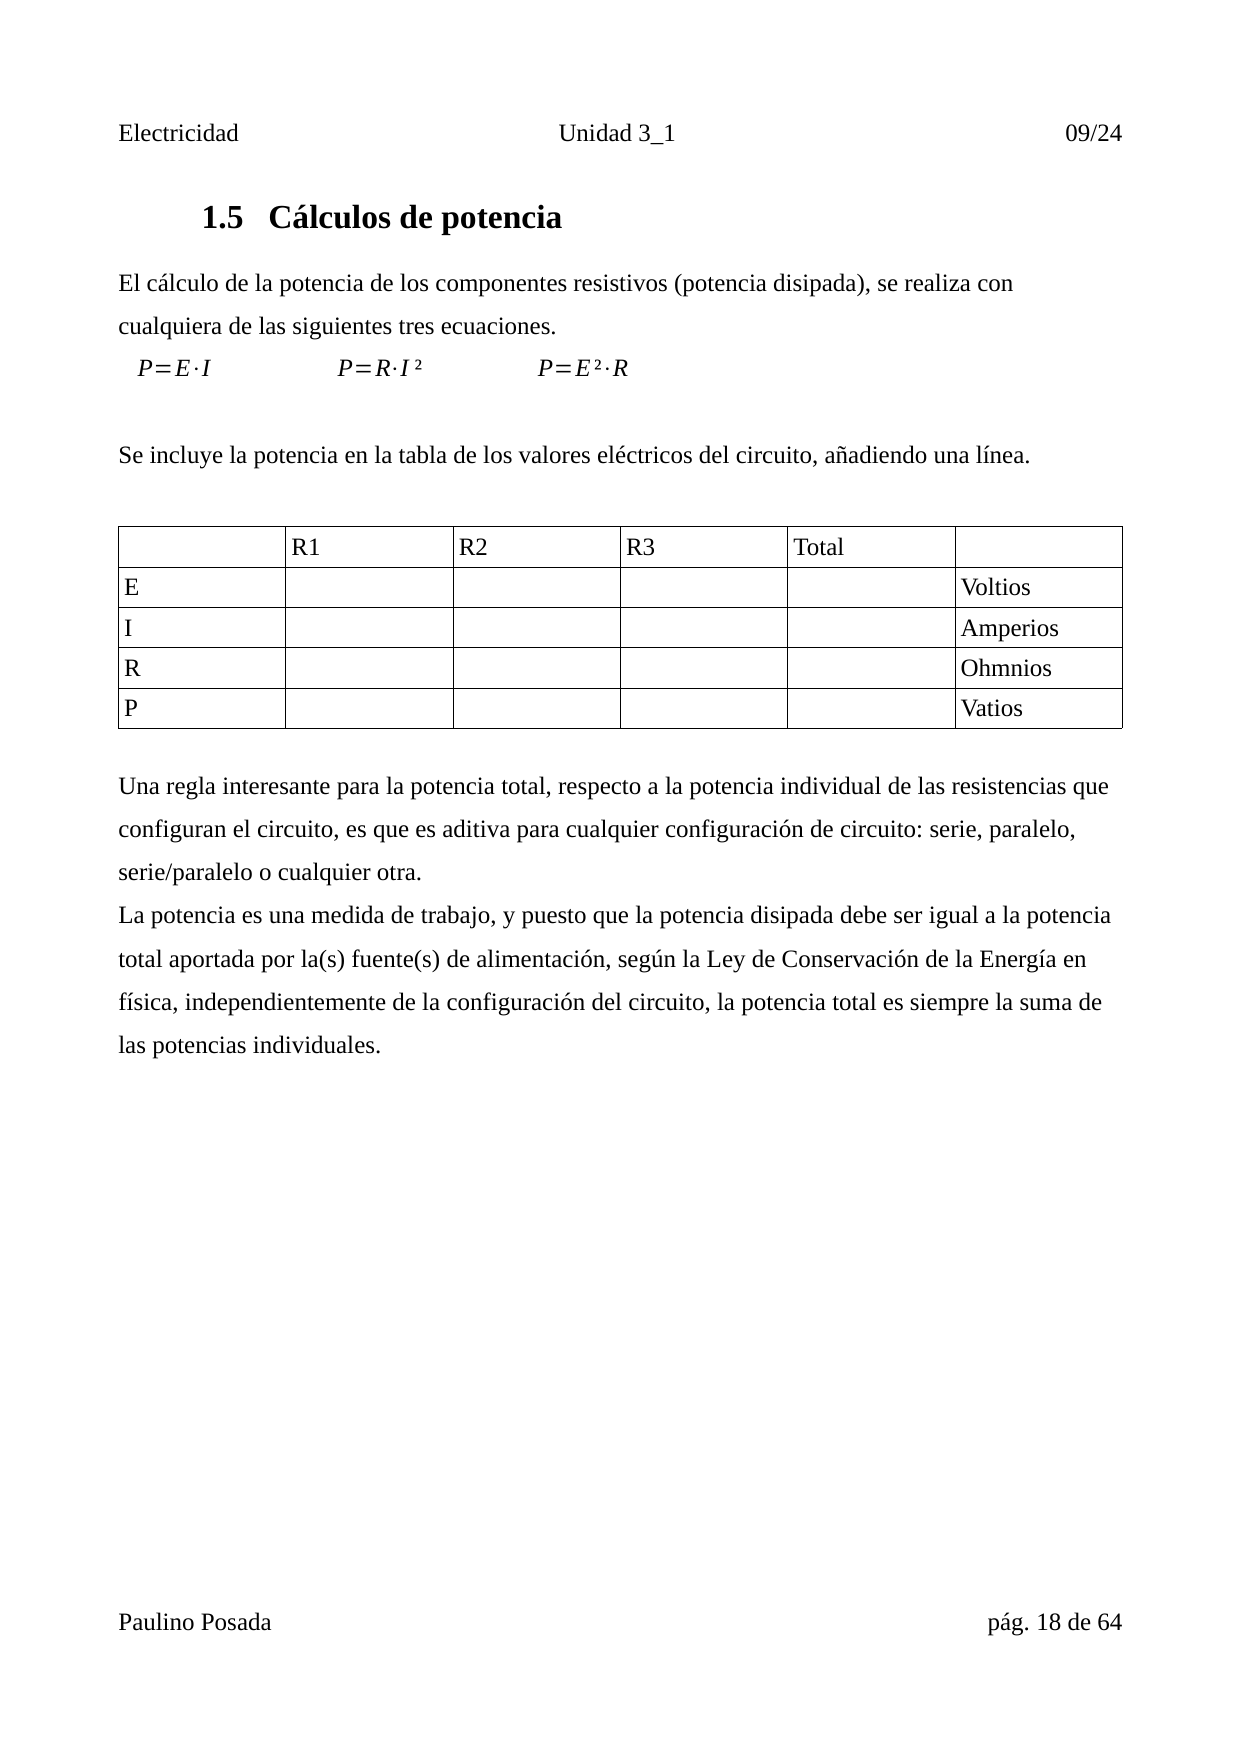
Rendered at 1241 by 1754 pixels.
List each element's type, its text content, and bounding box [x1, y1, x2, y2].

table_cell [788, 648, 955, 688]
table_header [956, 527, 1122, 567]
table_header [119, 527, 285, 567]
table_cell I [119, 608, 285, 647]
table_cell [286, 568, 453, 607]
table_cell R [119, 648, 285, 688]
text La potencia es una medida de trabajo, y puesto que la potencia disipada debe ser igual a la potencia total aportada por la(s) fuente(s) de alimentación, según la Ley de Conservación de la Energía en física, independientemente de la configuración del circuito, la potencia total es siempre la suma de las potencias individuales. [118, 901, 1122, 1059]
table_cell [621, 648, 787, 688]
table_cell Voltios [956, 568, 1122, 607]
table_cell E [119, 568, 285, 607]
table_cell [454, 689, 620, 728]
table_cell Amperios [956, 608, 1122, 647]
text Una regla interesante para la potencia total, respecto a la potencia individual de las resistencias que configuran el circuito, es que es aditiva para cualquier configuración de circuito: serie, paralelo, serie/paralelo o cualquier otra. [118, 771, 1122, 886]
table_cell [286, 648, 453, 688]
text El cálculo de la potencia de los componentes resistivos (potencia disipada), se realiza con cualquiera de las siguientes tres ecuaciones. [118, 268, 1122, 339]
table_cell [286, 689, 453, 728]
table_cell [788, 608, 955, 647]
table_cell [286, 608, 453, 647]
table_cell [621, 608, 787, 647]
table_cell P [119, 689, 285, 728]
table_cell [621, 568, 787, 607]
table_cell [788, 568, 955, 607]
table_cell [621, 689, 787, 728]
table_cell Vatios [956, 689, 1122, 728]
table_cell [454, 648, 620, 688]
table_cell [454, 608, 620, 647]
table_header Total [788, 527, 955, 567]
table_cell [454, 568, 620, 607]
table_header R1 [286, 527, 453, 567]
table_header R2 [454, 527, 620, 567]
table_header R3 [621, 527, 787, 567]
subtitle Cálculos de potencia [193, 197, 1122, 236]
text Se incluye la potencia en la tabla de los valores eléctricos del circuito, añadiendo una línea. [118, 440, 1122, 469]
table_cell [788, 689, 955, 728]
table_cell Ohmnios [956, 648, 1122, 688]
